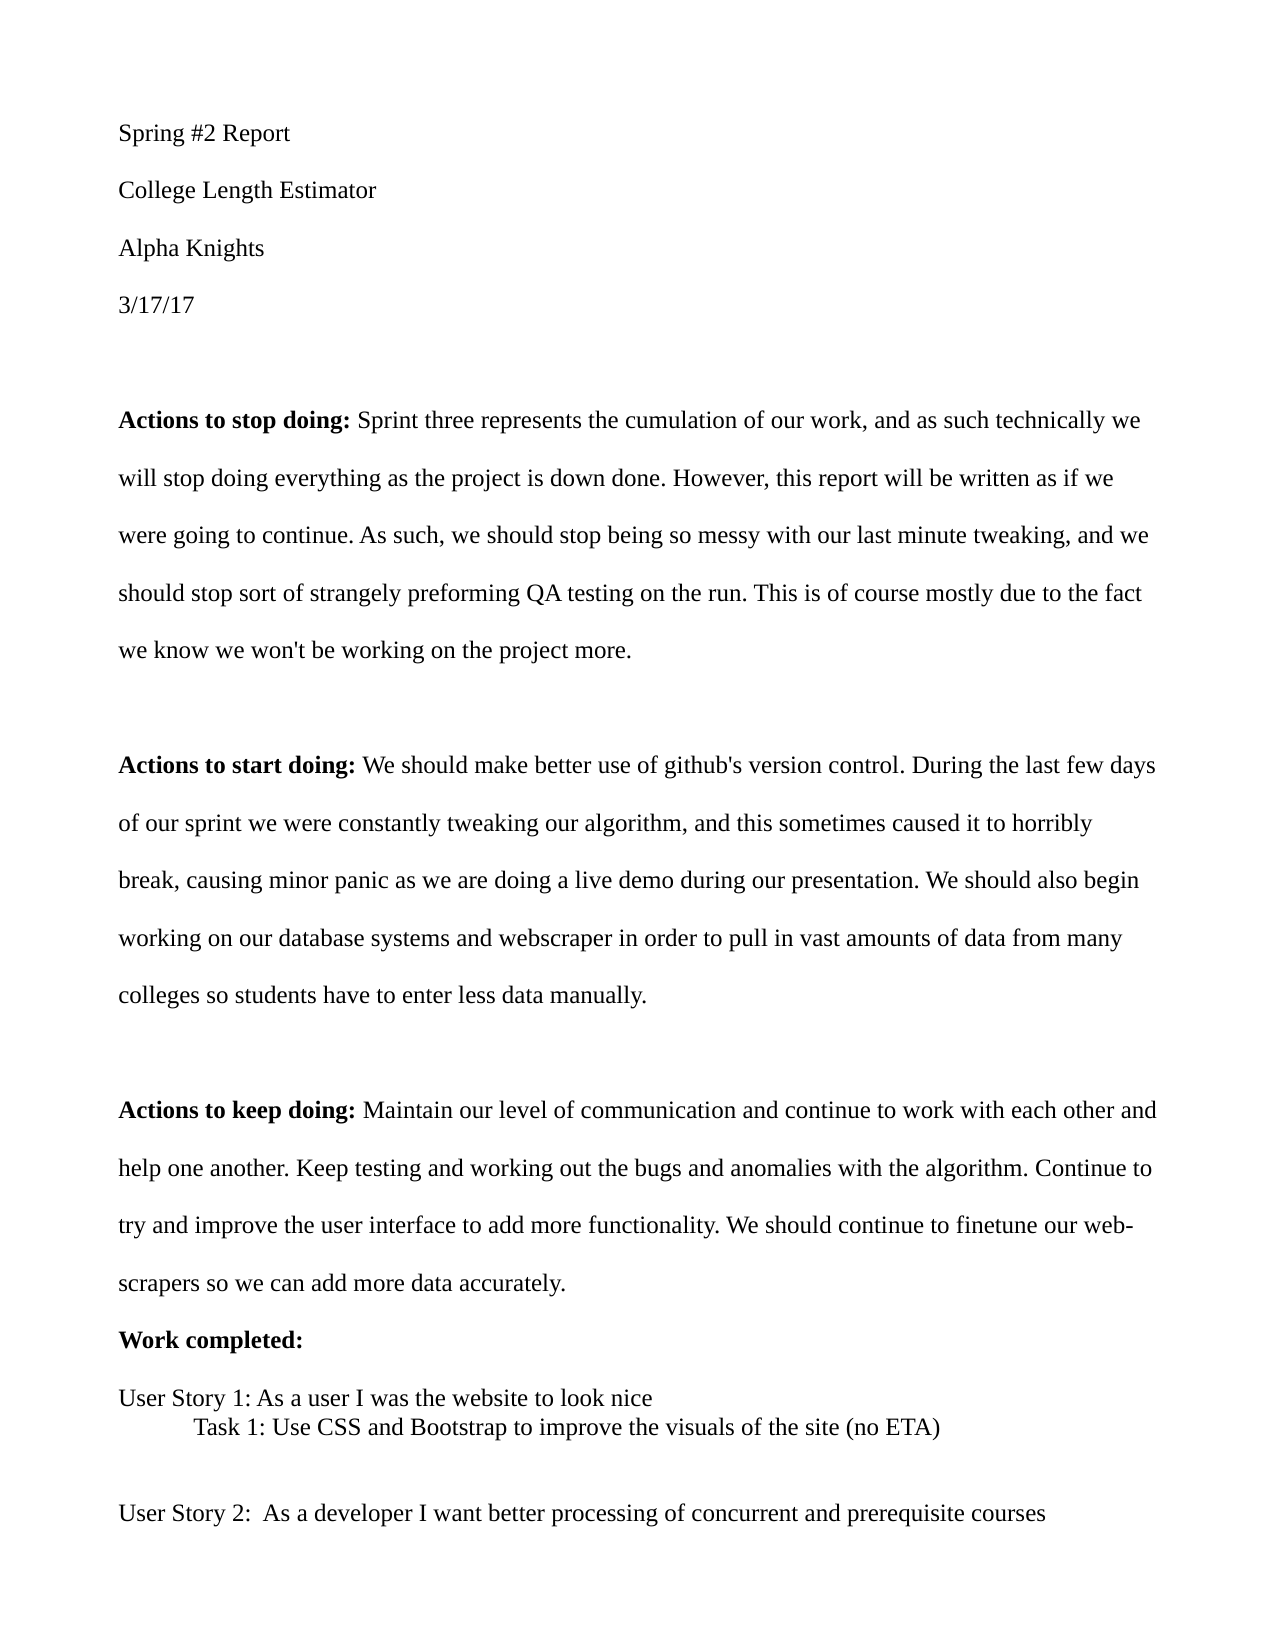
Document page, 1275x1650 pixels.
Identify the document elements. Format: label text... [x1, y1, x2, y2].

text Work completed: [118, 1326, 1157, 1354]
text User Story 2: As a developer I want better processing of concurrent and prerequisite courses [118, 1498, 1157, 1527]
text Alpha Knights [118, 233, 1157, 262]
text College Length Estimator [118, 176, 1157, 204]
text Spring #2 Report [118, 118, 1157, 147]
text Actions to stop doing: Sprint three represents the cumulation of our work, and as such technically we will stop doing everything as the project is down done. However, this report will be written as if we were going to continue. As such, we should stop being so messy with our last minute tweaking, and we should stop sort of strangely preforming QA testing on the run. This is of course mostly due to the fact we know we won't be working on the project more. [118, 406, 1157, 664]
text 3/17/17 [118, 291, 1157, 319]
text User Story 1: As a user I was the website to look nice [118, 1383, 1157, 1412]
list Task 1: Use CSS and Bootstrap to improve the visuals of the site (no ETA) [156, 1412, 1157, 1441]
text Actions to keep doing: Maintain our level of communication and continue to work with each other and help one another. Keep testing and working out the bugs and anomalies with the algorithm. Continue to try and improve the user interface to add more functionality. We should continue to finetune our web-scrapers so we can add more data accurately. [118, 1096, 1157, 1297]
text Actions to start doing: We should make better use of github's version control. During the last few days of our sprint we were constantly tweaking our algorithm, and this sometimes caused it to horribly break, causing minor panic as we are doing a live demo during our presentation. We should also begin working on our database systems and webscraper in order to pull in vast amounts of data from many colleges so students have to enter less data manually. [118, 751, 1157, 1009]
